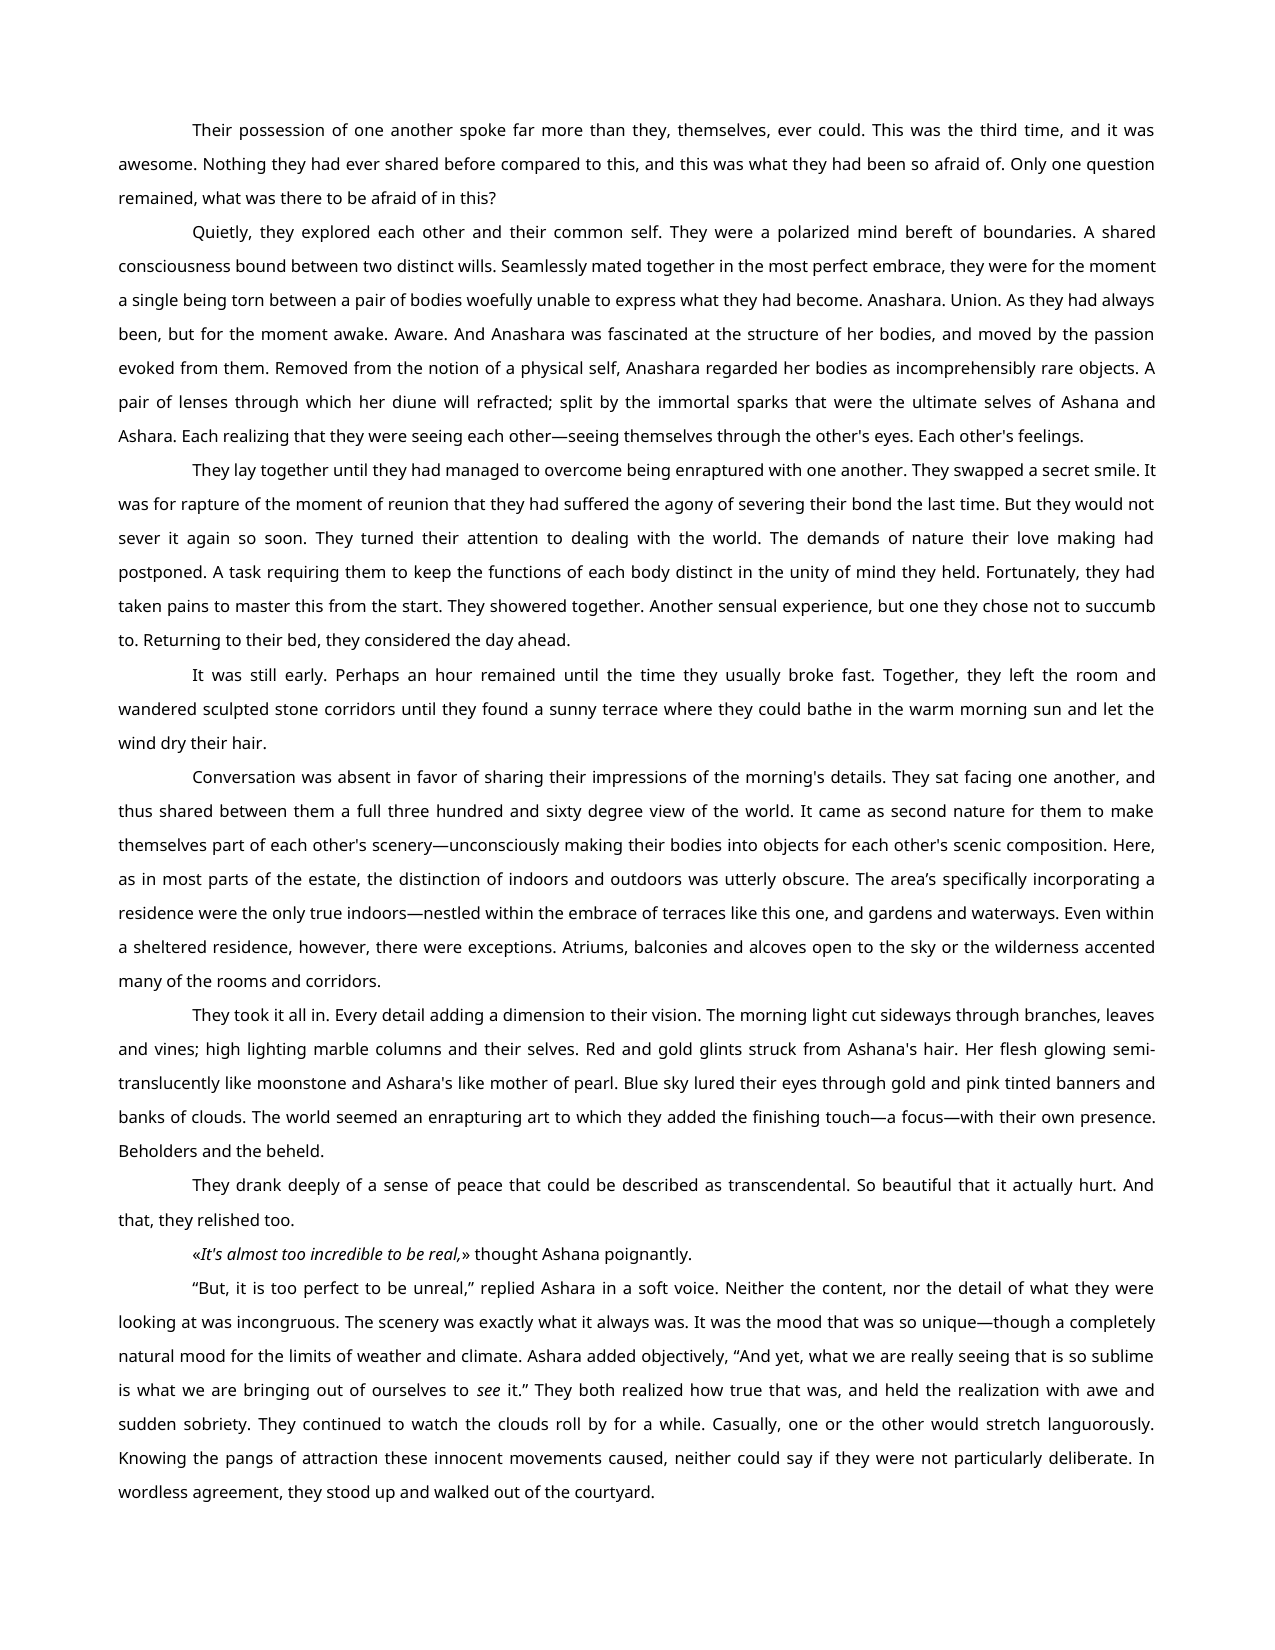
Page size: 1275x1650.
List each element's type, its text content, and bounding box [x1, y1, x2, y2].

text Quietly, they explored each other and their common self. They were a polarized mind bereft of boundaries. A shared consciousness bound between two distinct wills. Seamlessly mated together in the most perfect embrace, they were for the moment a single being torn between a pair of bodies woefully unable to express what they had become. Anashara. Union. As they had always been, but for the moment awake. Aware. And Anashara was fascinated at the structure of her bodies, and moved by the passion evoked from them. Removed from the notion of a physical self, Anashara regarded her bodies as incomprehensibly rare objects. A pair of lenses through which her diune will refracted; split by the immortal sparks that were the ultimate selves of Ashana and Ashara. Each realizing that they were seeing each other—seeing themselves through the other's eyes. Each other's feelings. [118, 220, 1157, 447]
text “But, it is too perfect to be unreal,” replied Ashara in a soft voice. Neither the content, nor the detail of what they were looking at was incongruous. The scenery was exactly what it always was. It was the mood that was so unique—though a completely natural mood for the limits of weather and climate. Ashara added objectively, “And yet, what we are really seeing that is so sublime is what we are bringing out of ourselves to see it.” They both realized how true that was, and held the realization with awe and sudden sobriety. They continued to watch the clouds roll by for a while. Casually, one or the other would stretch languorously. Knowing the pangs of attraction these innocent movements caused, neither could say if they were not particularly deliberate. In wordless agreement, they stood up and walked out of the courtyard. [118, 1276, 1157, 1503]
text «It's almost too incredible to be real,» thought Ashana poignantly. [118, 1242, 1157, 1265]
text They drank deeply of a sense of peace that could be described as transcendental. So beautiful that it actually hurt. And that, they relished too. [118, 1174, 1157, 1231]
text Their possession of one another spoke far more than they, themselves, ever could. This was the third time, and it was awesome. Nothing they had ever shared before compared to this, and this was what they had been so afraid of. Only one question remained, what was there to be afraid of in this? [118, 118, 1157, 209]
text It was still early. Perhaps an hour remained until the time they usually broke fast. Together, they left the room and wandered sculpted stone corridors until they found a sunny terrace where they could bathe in the warm morning sun and let the wind dry their hair. [118, 663, 1157, 754]
text They took it all in. Every detail adding a dimension to their vision. The morning light cut sideways through branches, leaves and vines; high lighting marble columns and their selves. Red and gold glints struck from Ashana's hair. Her flesh glowing semi-translucently like moonstone and Ashara's like mother of pearl. Blue sky lured their eyes through gold and pink tinted banners and banks of clouds. The world seemed an enrapturing art to which they added the finishing touch—a focus—with their own presence. Beholders and the beheld. [118, 1004, 1157, 1163]
text Conversation was absent in favor of sharing their impressions of the morning's details. They sat facing one another, and thus shared between them a full three hundred and sixty degree view of the world. It came as second nature for them to make themselves part of each other's scenery—unconsciously making their bodies into objects for each other's scenic composition. Here, as in most parts of the estate, the distinction of indoors and outdoors was utterly obscure. The area’s specifically incorporating a residence were the only true indoors—nestled within the embrace of terraces like this one, and gardens and waterways. Even within a sheltered residence, however, there were exceptions. Atriums, balconies and alcoves open to the sky or the wilderness accented many of the rooms and corridors. [118, 765, 1157, 992]
text They lay together until they had managed to overcome being enraptured with one another. They swapped a secret smile. It was for rapture of the moment of reunion that they had suffered the agony of severing their bond the last time. But they would not sever it again so soon. They turned their attention to dealing with the world. The demands of nature their love making had postponed. A task requiring them to keep the functions of each body distinct in the unity of mind they held. Fortunately, they had taken pains to master this from the start. They showered together. Another sensual experience, but one they chose not to succumb to. Returning to their bed, they considered the day ahead. [118, 459, 1157, 652]
